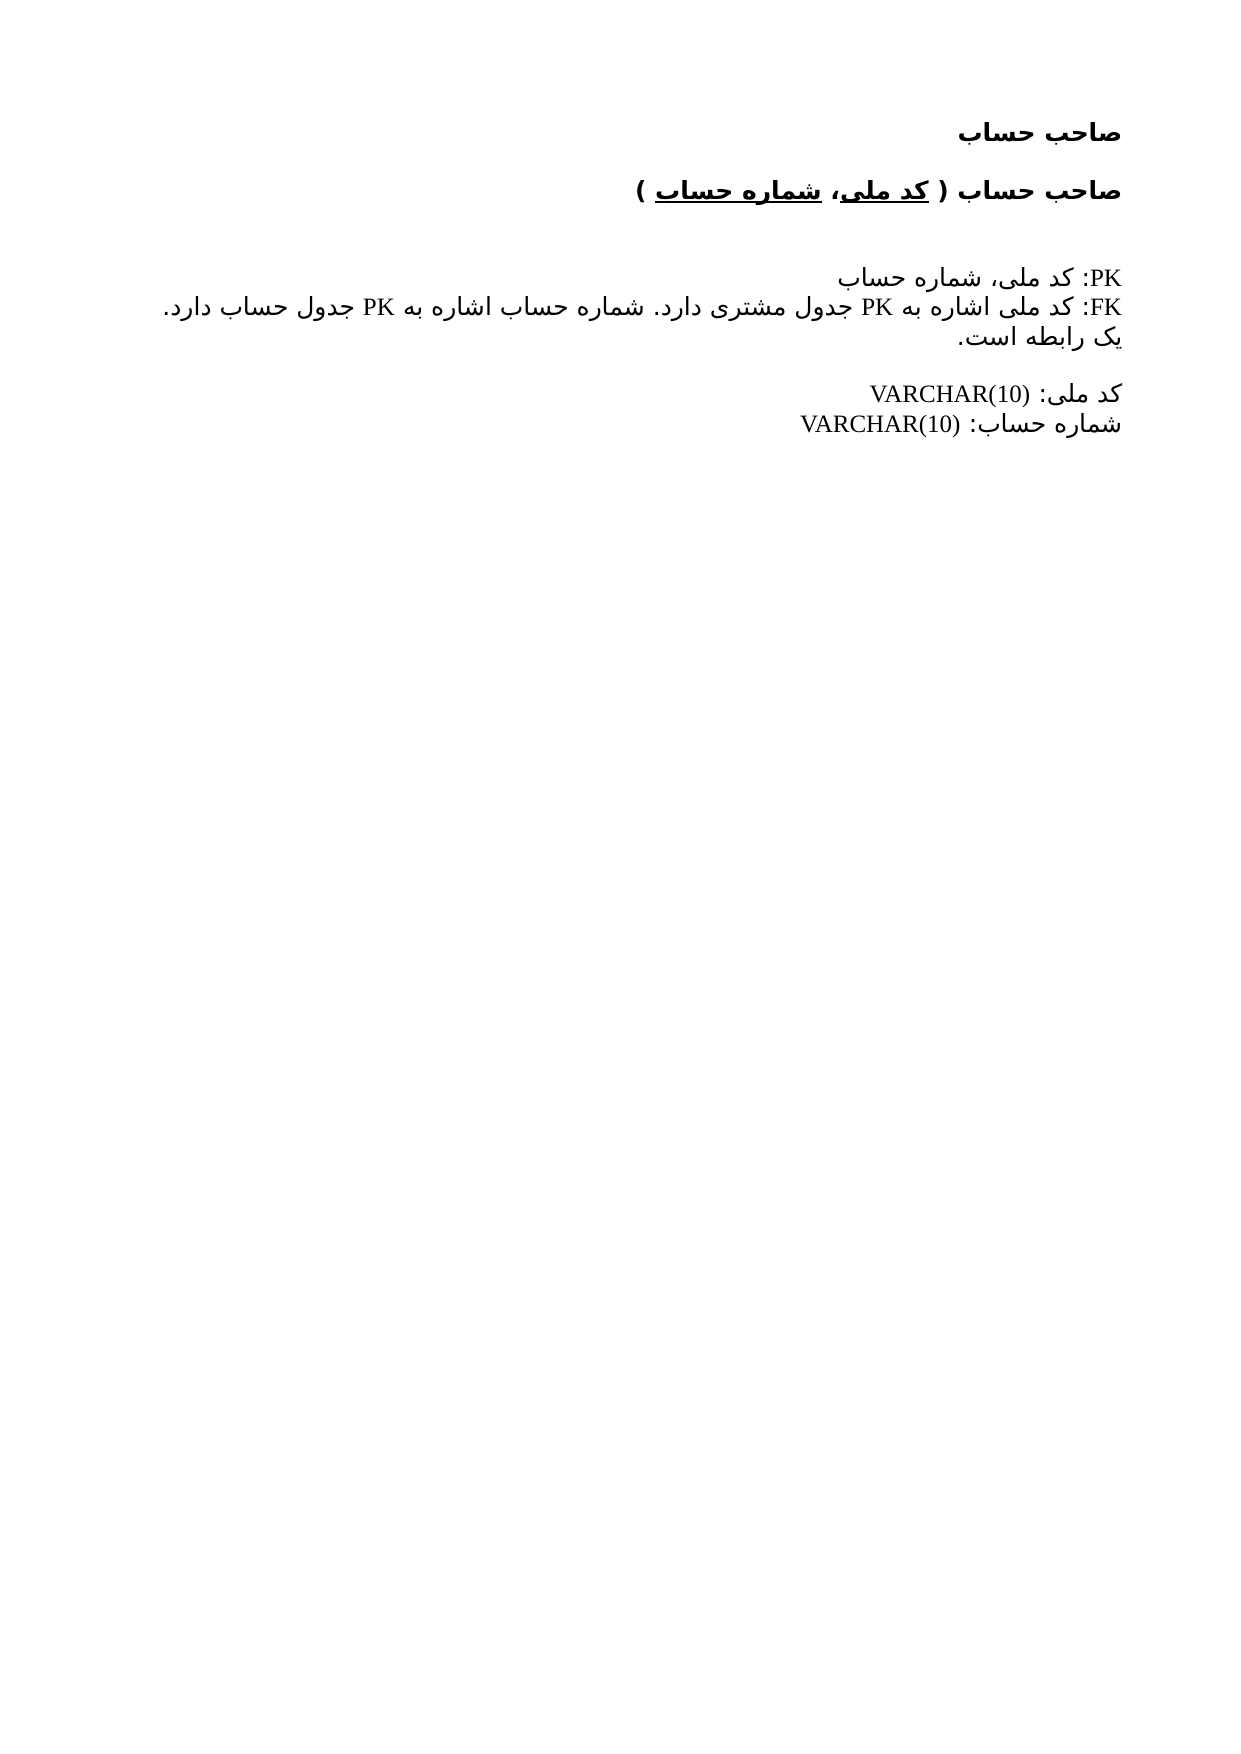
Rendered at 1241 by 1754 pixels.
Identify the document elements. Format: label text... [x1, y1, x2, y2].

text شماره حساب:‌ VARCHAR(10) [118, 409, 1122, 438]
text کد ملی: VARCHAR(10) [118, 379, 1122, 409]
text PK: کد ملی، شماره حساب [118, 263, 1122, 292]
text صاحب حساب [118, 118, 1122, 147]
text یک رابطه است. [118, 322, 1122, 351]
text FK: کد ملی اشاره به PK جدول مشتری دارد. شماره حساب اشاره به PK جدول حساب دارد. [118, 292, 1122, 322]
text صاحب حساب ( کد ملی، شماره حساب ) [118, 176, 1122, 205]
